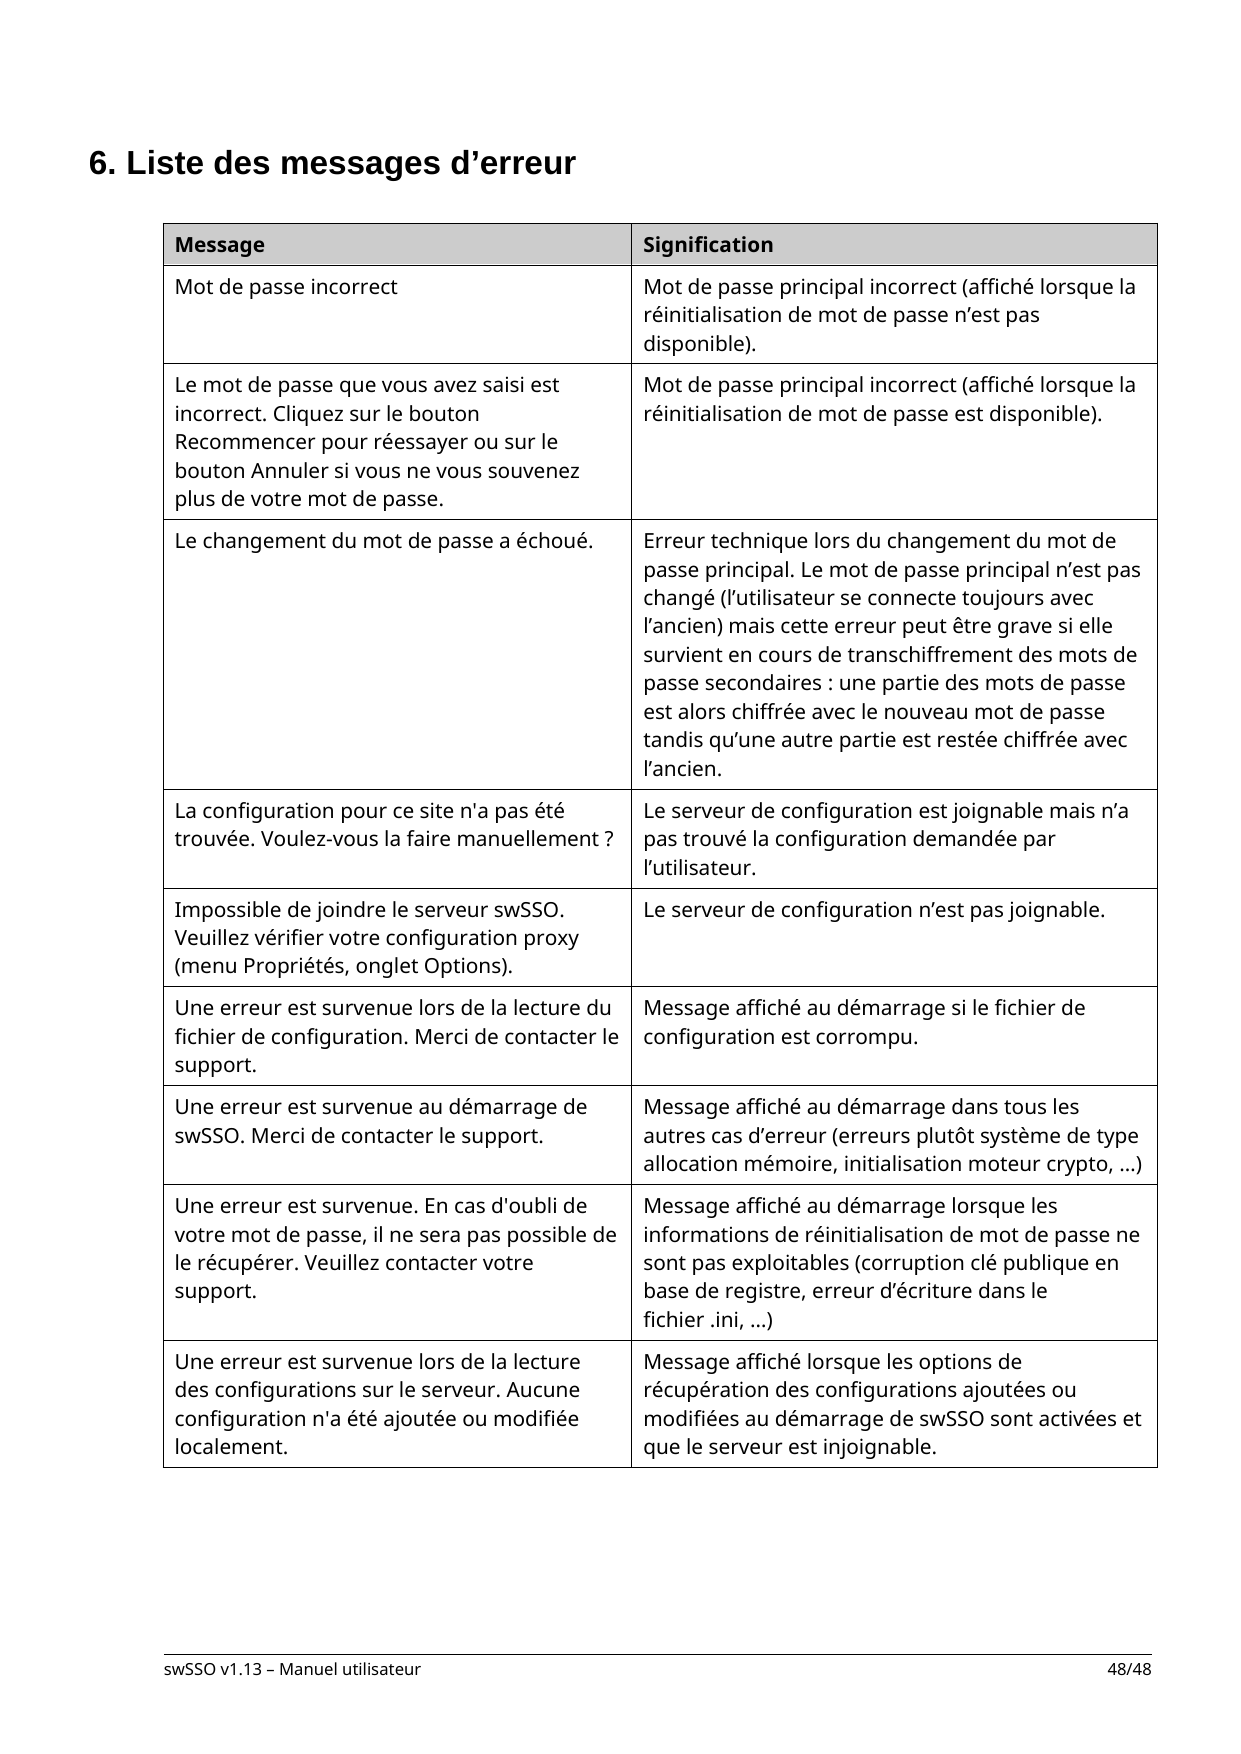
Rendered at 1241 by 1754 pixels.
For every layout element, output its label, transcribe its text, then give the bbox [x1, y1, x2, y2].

table_cell Une erreur est survenue. En cas d'oubli de votre mot de passe, il ne sera pas possible de le récupérer. Veuillez contacter votre support. [164, 1185, 631, 1340]
table_cell Mot de passe incorrect [164, 266, 631, 363]
table_cell Le mot de passe que vous avez saisi est incorrect. Cliquez sur le bouton Recommencer pour réessayer ou sur le bouton Annuler si vous ne vous souvenez plus de votre mot de passe. [164, 364, 631, 519]
table_header Signification [632, 224, 1157, 264]
table_cell Une erreur est survenue au démarrage de swSSO. Merci de contacter le support. [164, 1086, 631, 1184]
table_cell Impossible de joindre le serveur swSSO. Veuillez vérifier votre configuration proxy (menu Propriétés, onglet Options). [164, 889, 631, 986]
table_cell Une erreur est survenue lors de la lecture des configurations sur le serveur. Aucune configuration n'a été ajoutée ou modifiée localement. [164, 1341, 631, 1467]
subtitle Liste des messages d’erreur [89, 143, 1152, 182]
table_cell Message affiché au démarrage dans tous les autres cas d’erreur (erreurs plutôt système de type allocation mémoire, initialisation moteur crypto, …) [632, 1086, 1157, 1184]
table_cell Mot de passe principal incorrect (affiché lorsque la réinitialisation de mot de passe n’est pas disponible). [632, 266, 1157, 363]
table_cell Le changement du mot de passe a échoué. [164, 520, 631, 788]
table_header Message [164, 224, 631, 264]
table_cell Erreur technique lors du changement du mot de passe principal. Le mot de passe principal n’est pas changé (l’utilisateur se connecte toujours avec l’ancien) mais cette erreur peut être grave si elle survient en cours de transchiffrement des mots de passe secondaires : une partie des mots de passe est alors chiffrée avec le nouveau mot de passe tandis qu’une autre partie est restée chiffrée avec l’ancien. [632, 520, 1157, 788]
table_cell Message affiché lorsque les options de récupération des configurations ajoutées ou modifiées au démarrage de swSSO sont activées et que le serveur est injoignable. [632, 1341, 1157, 1467]
table_cell Message affiché au démarrage lorsque les informations de réinitialisation de mot de passe ne sont pas exploitables (corruption clé publique en base de registre, erreur d’écriture dans le fichier .ini, …) [632, 1185, 1157, 1340]
table_cell Le serveur de configuration est joignable mais n’a pas trouvé la configuration demandée par l’utilisateur. [632, 790, 1157, 887]
table_cell Une erreur est survenue lors de la lecture du fichier de configuration. Merci de contacter le support. [164, 987, 631, 1085]
table_cell La configuration pour ce site n'a pas été trouvée. Voulez-vous la faire manuellement ? [164, 790, 631, 887]
table_cell Le serveur de configuration n’est pas joignable. [632, 889, 1157, 986]
table_cell Message affiché au démarrage si le fichier de configuration est corrompu. [632, 987, 1157, 1085]
table_cell Mot de passe principal incorrect (affiché lorsque la réinitialisation de mot de passe est disponible). [632, 364, 1157, 519]
